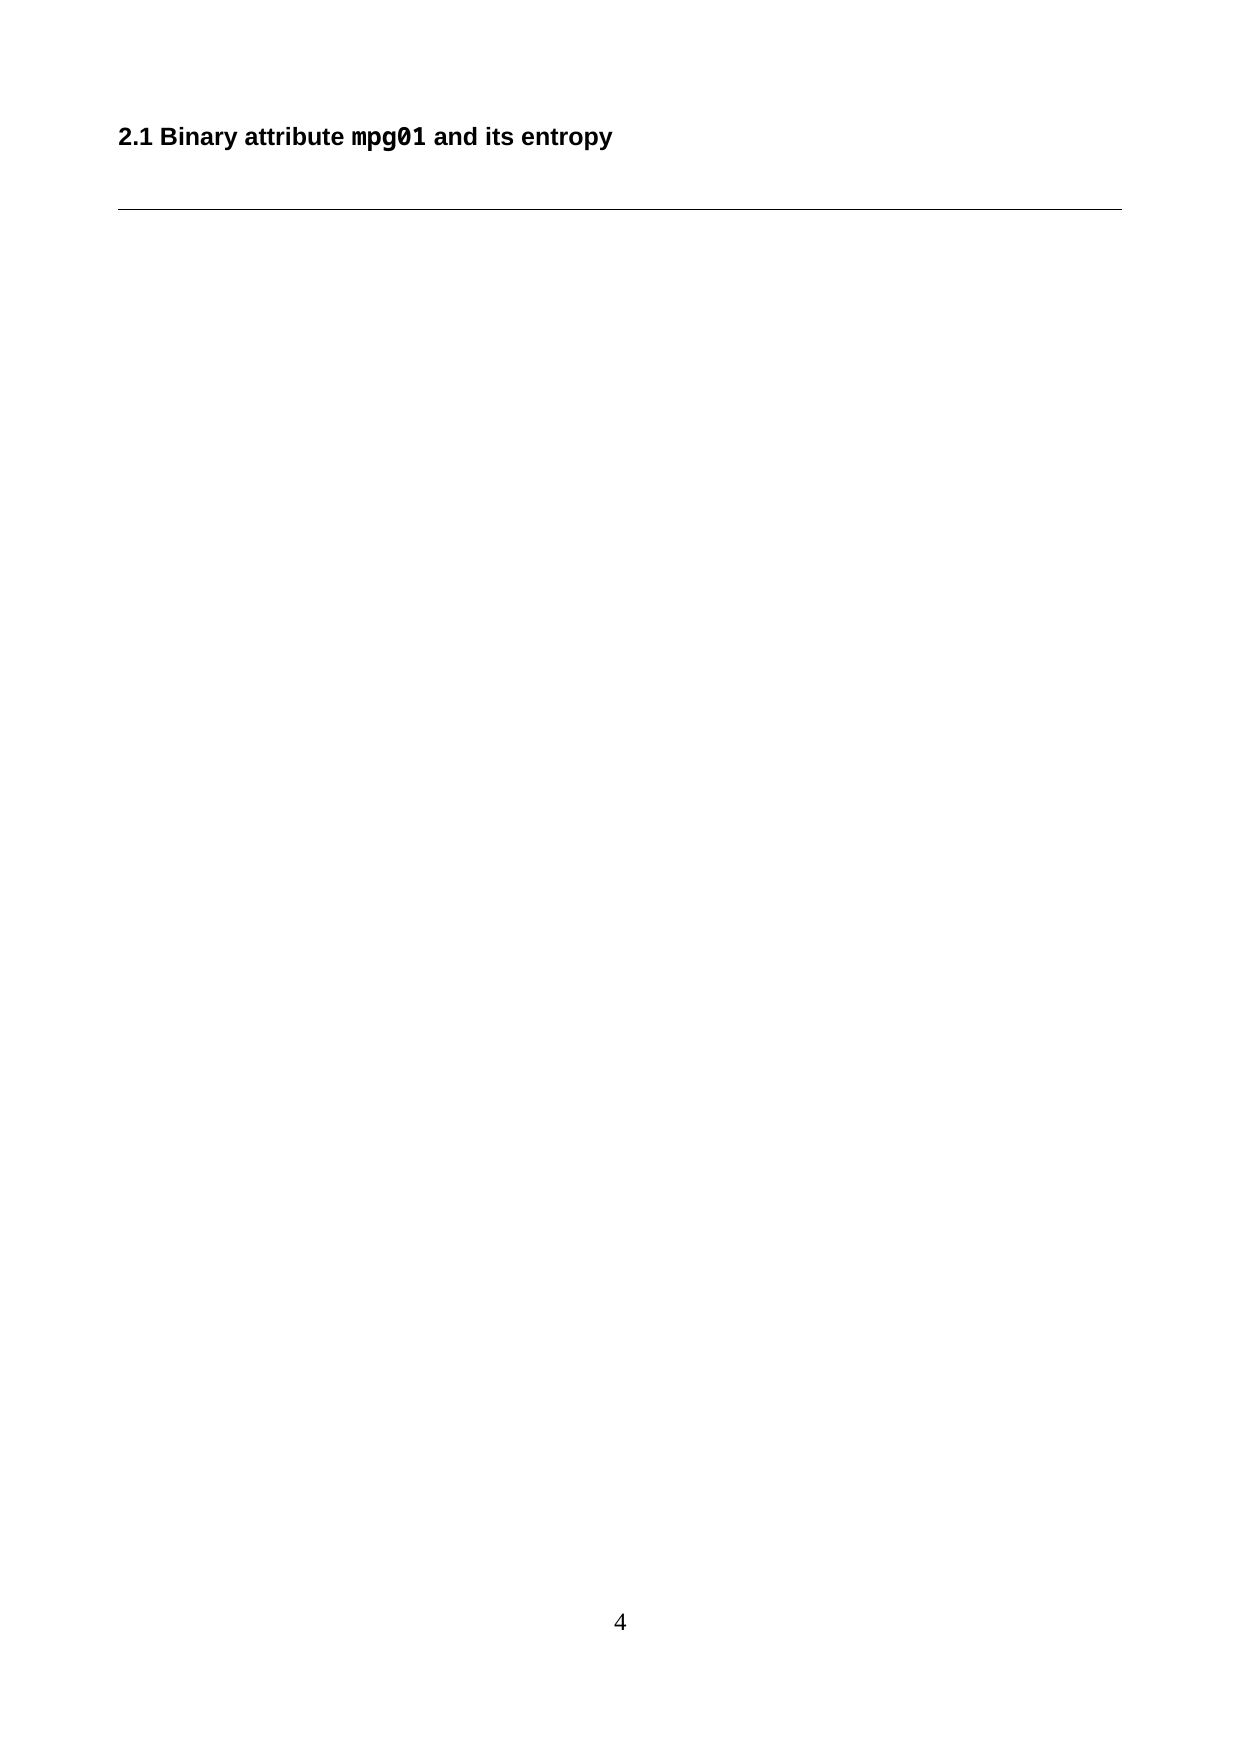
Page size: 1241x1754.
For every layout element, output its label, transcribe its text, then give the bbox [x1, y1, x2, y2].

text 2.1 Binary attribute mpg01 and its entropy [118, 118, 1122, 152]
